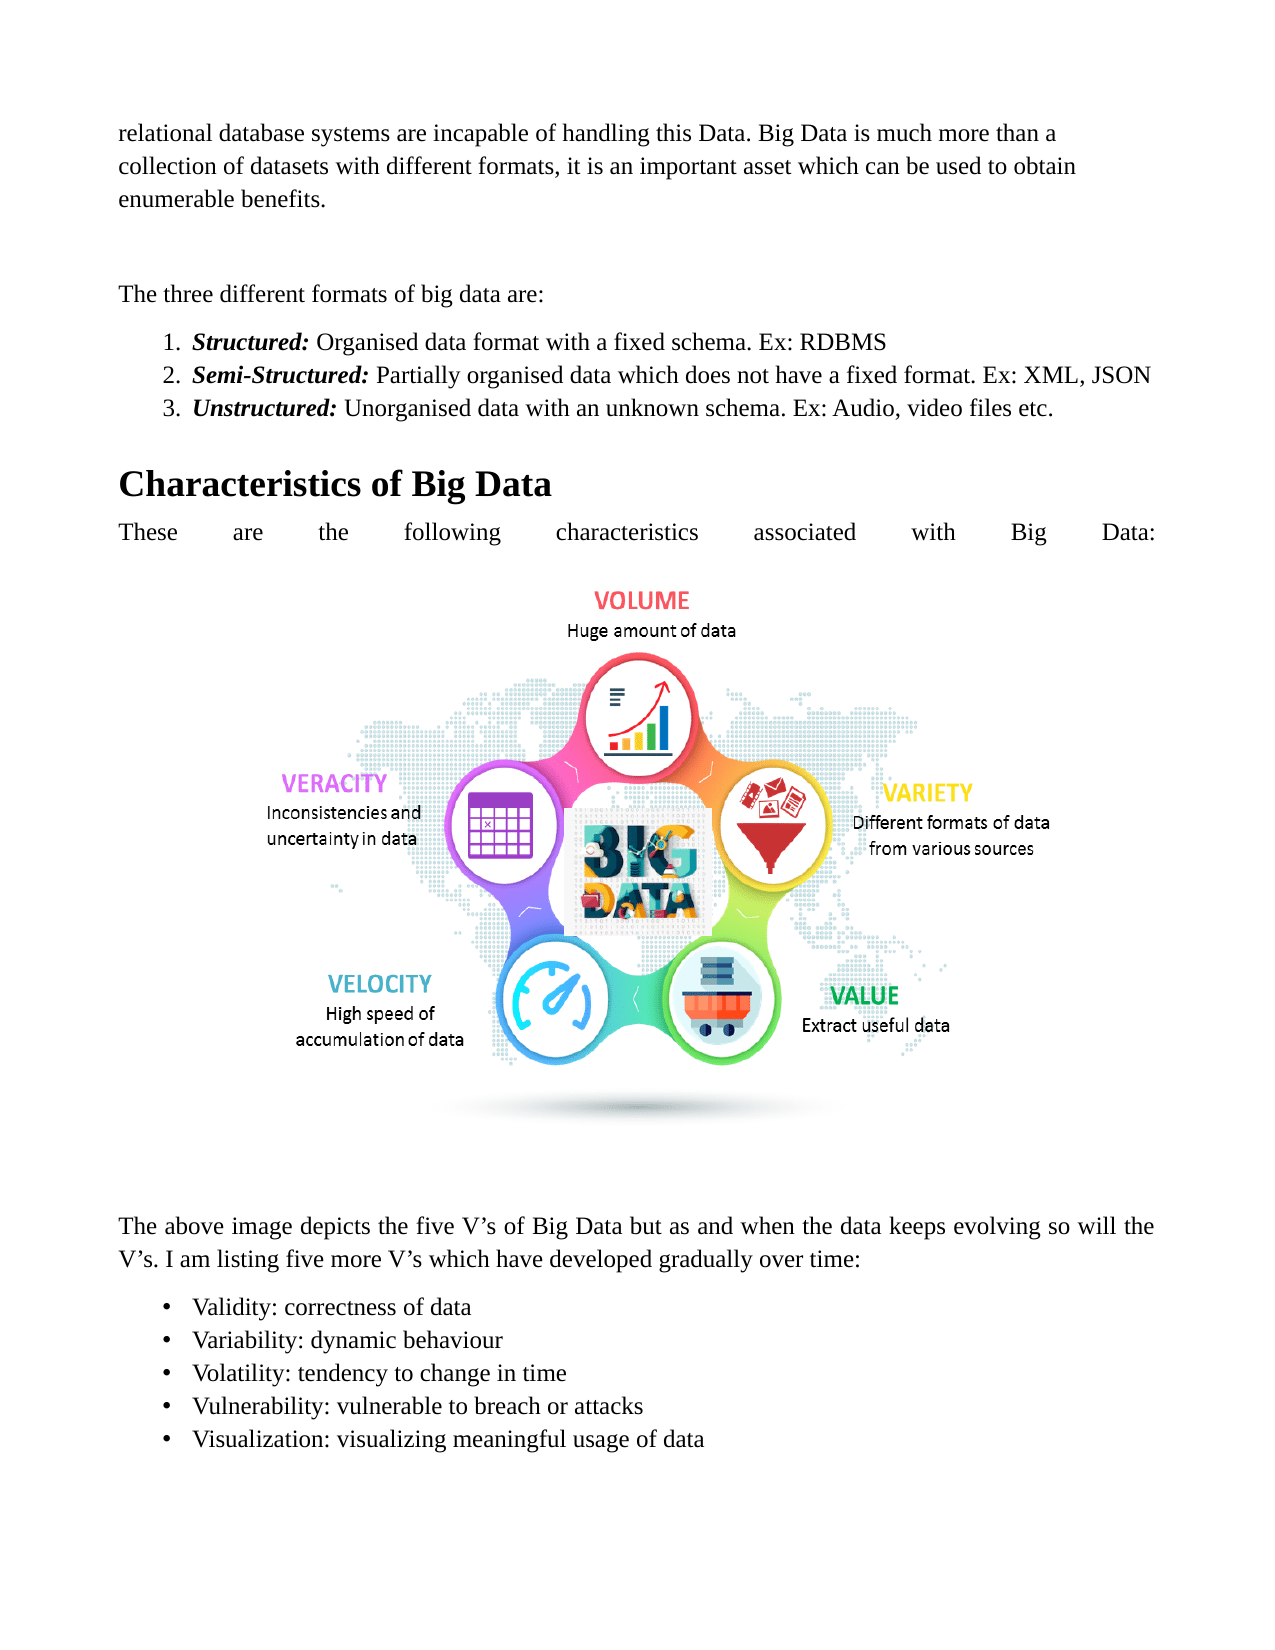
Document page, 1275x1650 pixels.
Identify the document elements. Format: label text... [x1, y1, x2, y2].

list Unstructured: Unorganised data with an unknown schema. Ex: Audio, video files etc. [162, 393, 1157, 422]
list Volatility: tendency to change in time [162, 1358, 1157, 1387]
list Vulnerability: vulnerable to breach or attacks [162, 1391, 1157, 1420]
text The three different formats of big data are: [118, 279, 1157, 308]
list Variability: dynamic behaviour [162, 1325, 1157, 1354]
text These are the following characteristics associated with Big Data: [118, 517, 1157, 550]
list Semi-Structured: Partially organised data which does not have a fixed format. Ex: XML, JSON [162, 360, 1157, 389]
list Validity: correctness of data [162, 1292, 1157, 1321]
list Structured: Organised data format with a fixed schema. Ex: RDBMS [162, 327, 1157, 356]
text relational database systems are incapable of handling this Data. Big Data is much more than a collection of datasets with different formats, it is an important asset which can be used to obtain enumerable benefits. [118, 118, 1157, 213]
list Visualization: visualizing meaningful usage of data [162, 1424, 1157, 1453]
text The above image depicts the five V’s of Big Data but as and when the data keeps evolving so will the V’s. I am listing five more V’s which have developed gradually over time: [118, 1211, 1157, 1273]
subtitle Characteristics of Big Data [118, 461, 1157, 504]
picture [118, 550, 1158, 1193]
